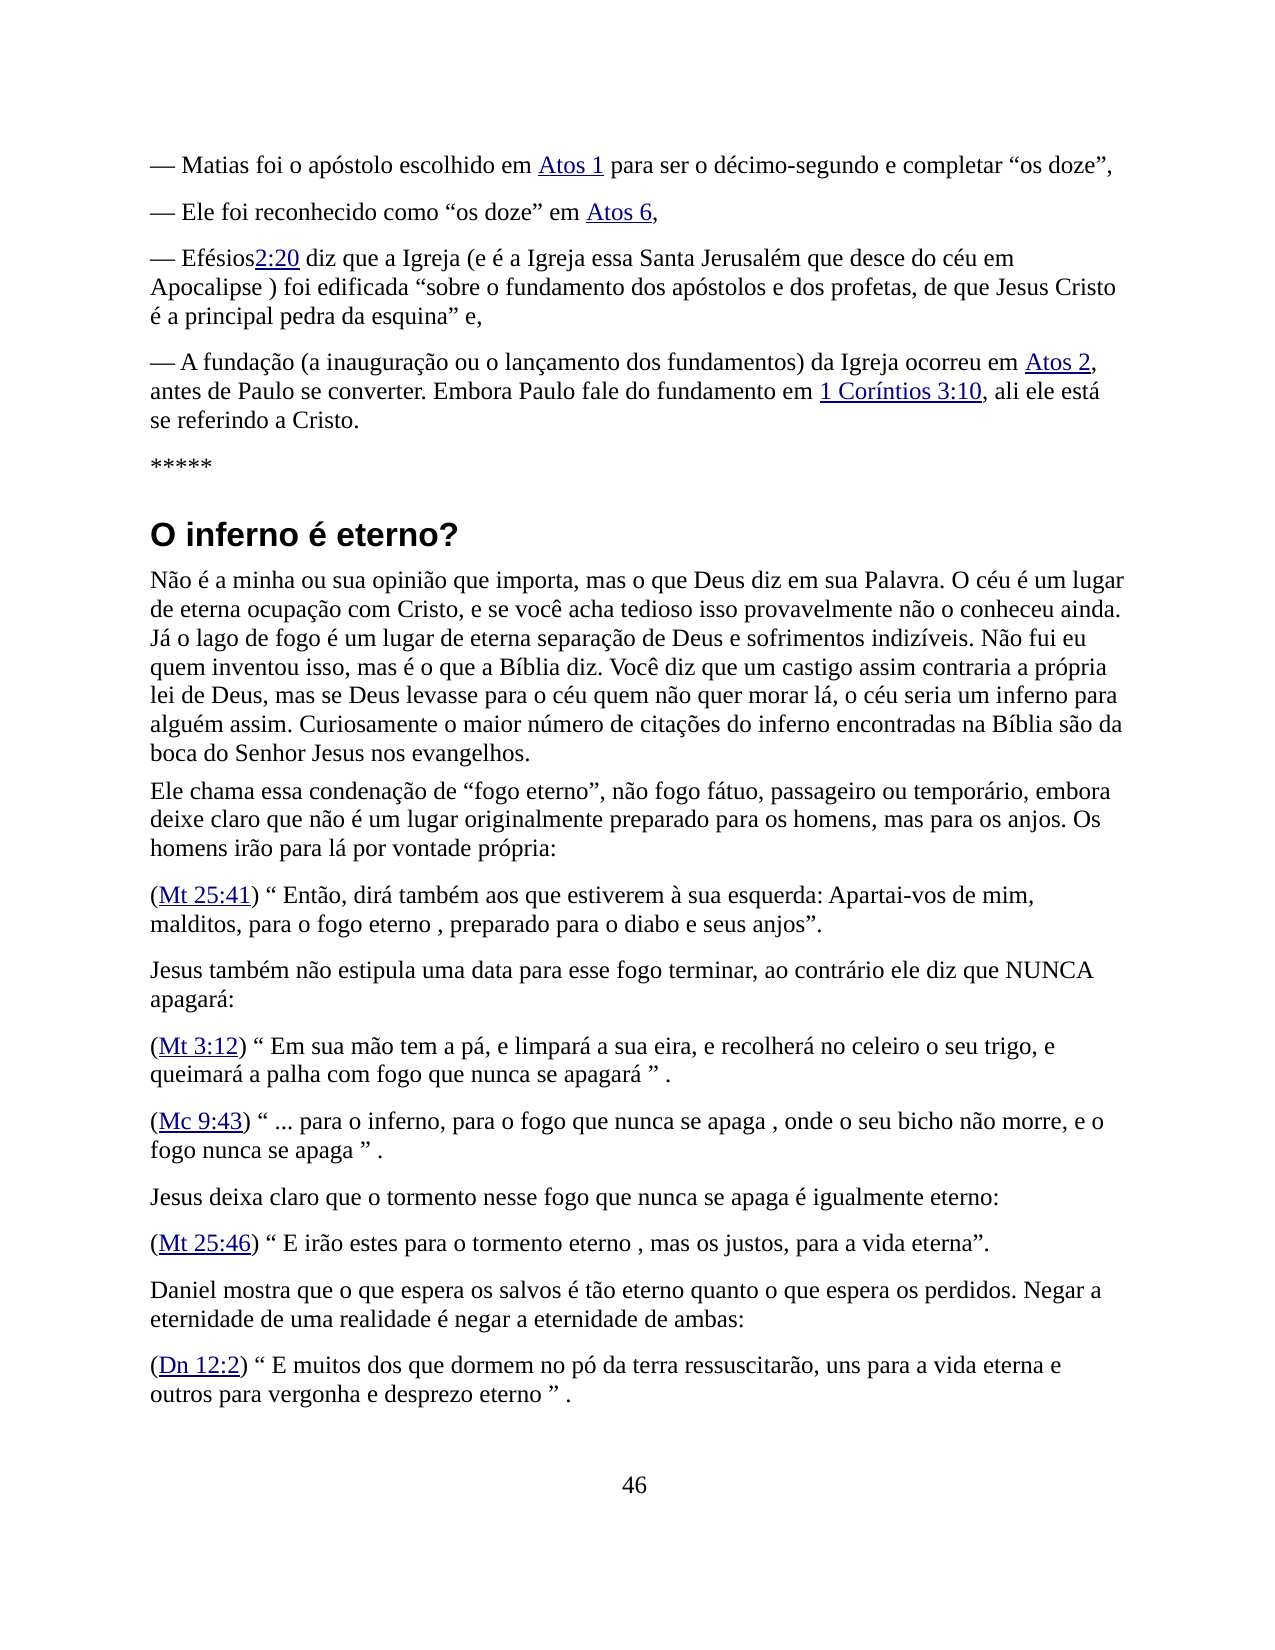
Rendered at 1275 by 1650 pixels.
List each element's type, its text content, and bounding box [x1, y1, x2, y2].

text (Mt 3:12) “ Em sua mão tem a pá, e limpará a sua eira, e recolherá no celeiro o seu trigo, e queimará a palha com fogo que nunca se apagará ” . [150, 1031, 1125, 1088]
text (Mt 25:46) “ E irão estes para o tormento eterno , mas os justos, para a vida eterna”. [150, 1228, 1125, 1257]
subtitle O inferno é eterno? [150, 514, 1125, 553]
text — A fundação (a inauguração ou o lançamento dos fundamentos) da Igreja ocorreu em Atos 2, antes de Paulo se converter. Embora Paulo fale do fundamento em 1 Coríntios 3:10, ali ele está se referindo a Cristo. [150, 347, 1125, 434]
text Não é a minha ou sua opinião que importa, mas o que Deus diz em sua Palavra. O céu é um lugar de eterna ocupação com Cristo, e se você acha tedioso isso provavelmente não o conheceu ainda. Já o lago de fogo é um lugar de eterna separação de Deus e sofrimentos indizíveis. Não fui eu quem inventou isso, mas é o que a Bíblia diz. Você diz que um castigo assim contraria a própria lei de Deus, mas se Deus levasse para o céu quem não quer morar lá, o céu seria um inferno para alguém assim. Curiosamente o maior número de citações do inferno encontradas na Bíblia são da boca do Senhor Jesus nos evangelhos. [150, 566, 1125, 767]
text (Mt 25:41) “ Então, dirá também aos que estiverem à sua esquerda: Apartai-vos de mim, malditos, para o fogo eterno , preparado para o diabo e seus anjos”. [150, 880, 1125, 937]
text — Efésios2:20 diz que a Igreja (e é a Igreja essa Santa Jerusalém que desce do céu em Apocalipse ) foi edificada “sobre o fundamento dos apóstolos e dos profetas, de que Jesus Cristo é a principal pedra da esquina” e, [150, 243, 1125, 329]
text Ele chama essa condenação de “fogo eterno”, não fogo fátuo, passageiro ou temporário, embora deixe claro que não é um lugar originalmente preparado para os homens, mas para os anjos. Os homens irão para lá por vontade própria: [150, 776, 1125, 862]
text Daniel mostra que o que espera os salvos é tão eterno quanto o que espera os perdidos. Negar a eternidade de uma realidade é negar a eternidade de ambas: [150, 1275, 1125, 1332]
text (Dn 12:2) “ E muitos dos que dormem no pó da terra ressuscitarão, uns para a vida eterna e outros para vergonha e desprezo eterno ” . [150, 1350, 1125, 1408]
text — Matias foi o apóstolo escolhido em Atos 1 para ser o décimo-segundo e completar “os doze”, [150, 150, 1125, 179]
text — Ele foi reconhecido como “os doze” em Atos 6, [150, 197, 1125, 225]
text ***** [150, 452, 1125, 480]
text Jesus também não estipula uma data para esse fogo terminar, ao contrário ele diz que NUNCA apagará: [150, 955, 1125, 1013]
text (Mc 9:43) “ ... para o inferno, para o fogo que nunca se apaga , onde o seu bicho não morre, e o fogo nunca se apaga ” . [150, 1106, 1125, 1164]
text Jesus deixa claro que o tormento nesse fogo que nunca se apaga é igualmente eterno: [150, 1182, 1125, 1210]
